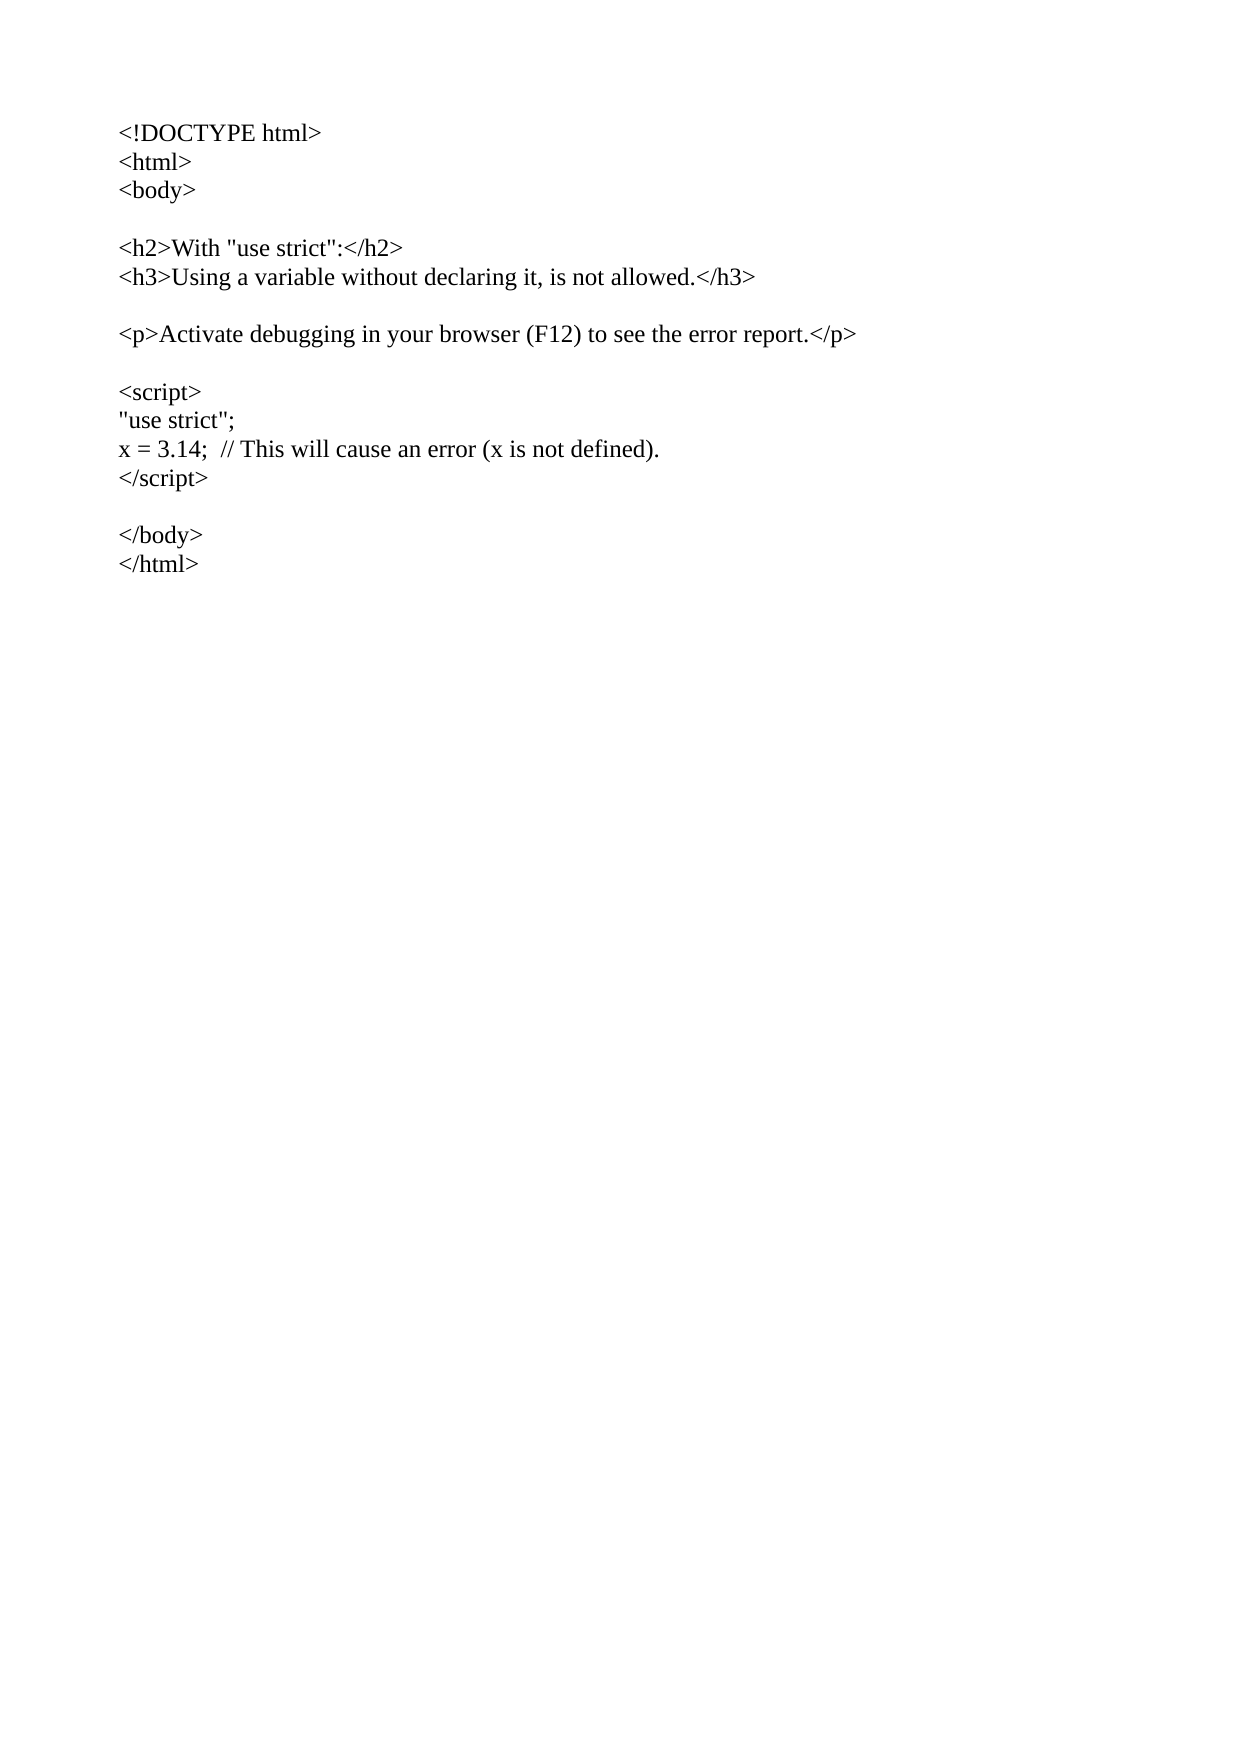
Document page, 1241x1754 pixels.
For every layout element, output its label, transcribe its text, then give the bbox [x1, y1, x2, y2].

text x = 3.14; // This will cause an error (x is not defined). [118, 434, 1122, 463]
text <!DOCTYPE html> [118, 118, 1122, 147]
text </html> [118, 549, 1122, 578]
text </script> [118, 463, 1122, 492]
text </body> [118, 521, 1122, 549]
text <script> [118, 377, 1122, 406]
text "use strict"; [118, 406, 1122, 434]
text <h3>Using a variable without declaring it, is not allowed.</h3> [118, 262, 1122, 291]
text <body> [118, 176, 1122, 204]
text <p>Activate debugging in your browser (F12) to see the error report.</p> [118, 319, 1122, 348]
text <html> [118, 147, 1122, 176]
text <h2>With "use strict":</h2> [118, 233, 1122, 262]
